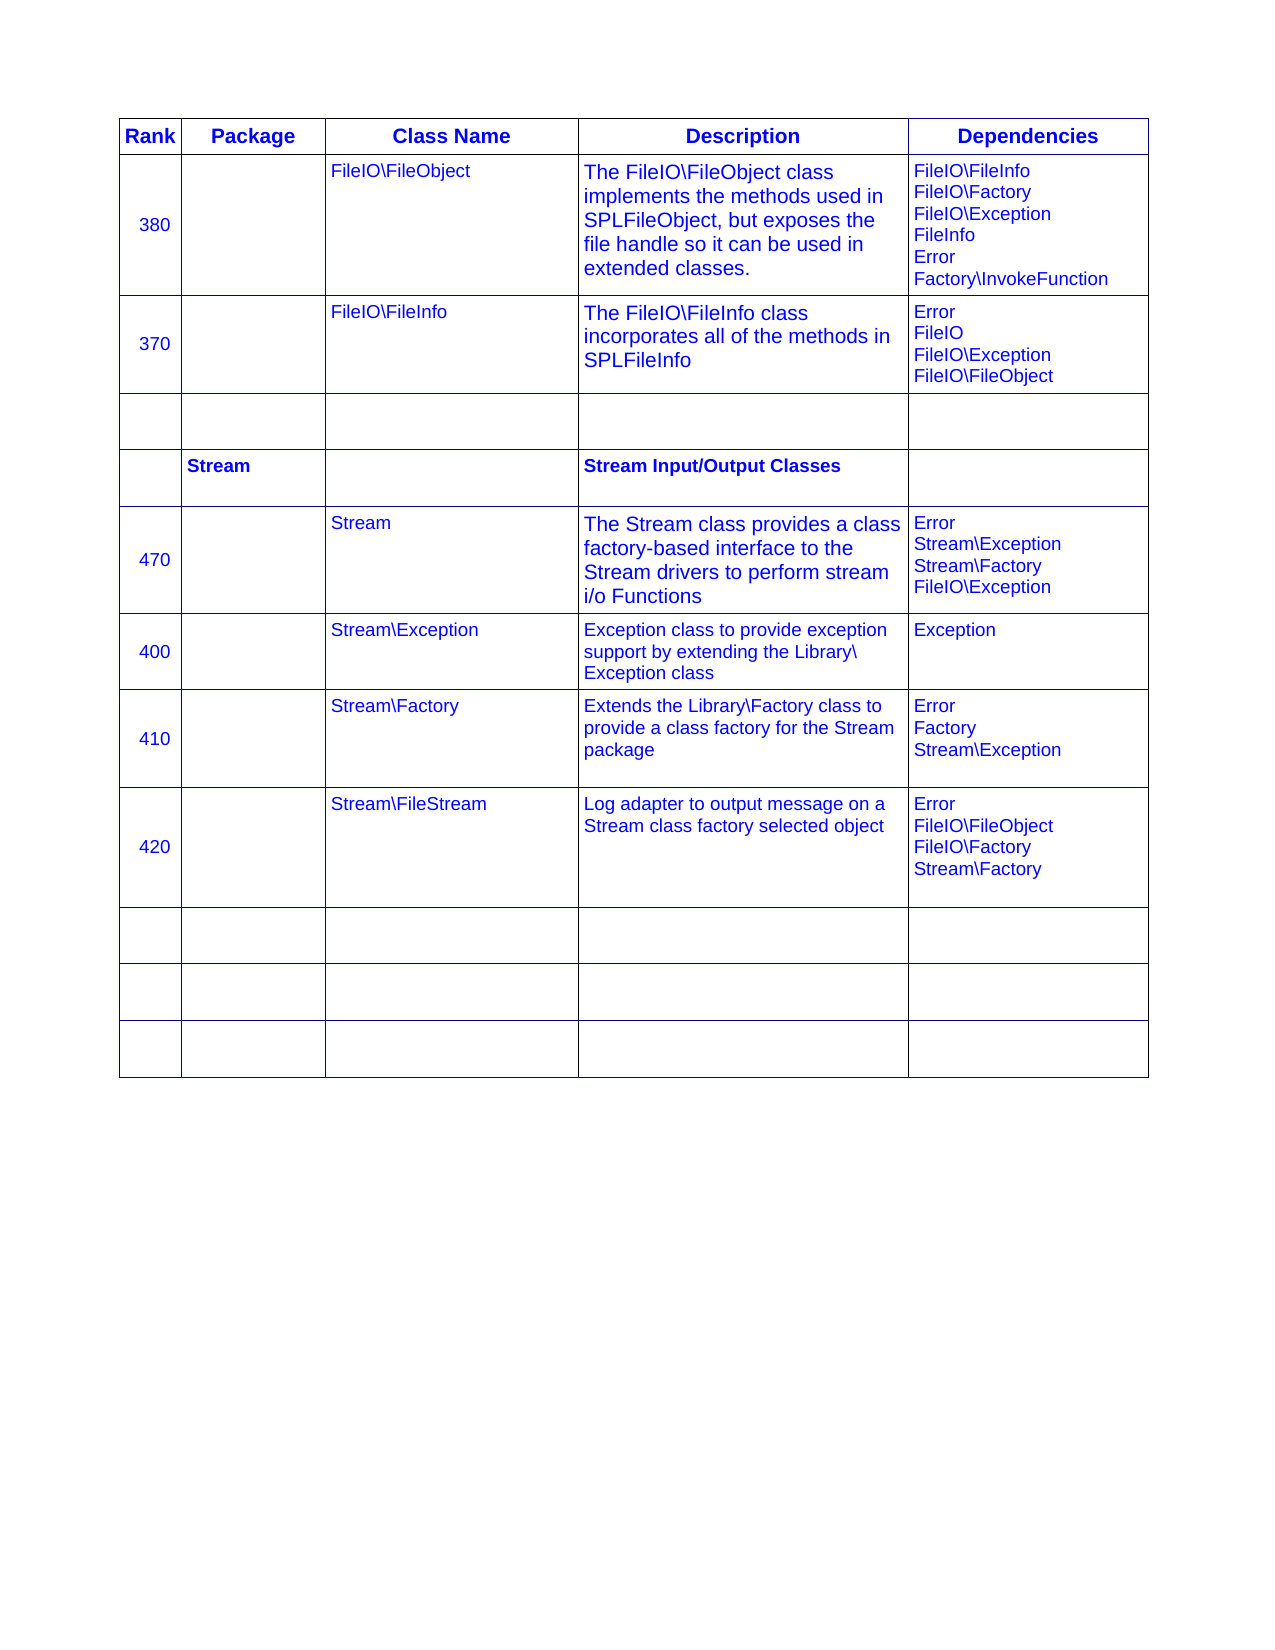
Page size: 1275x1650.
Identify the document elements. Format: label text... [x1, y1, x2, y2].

table_cell [182, 788, 325, 907]
table_cell Stream\Factory [326, 690, 578, 787]
table_cell [182, 507, 325, 613]
table_cell The FileIO\FileInfo class incorporates all of the methods in SPLFileInfo [579, 296, 908, 392]
table_header Description [579, 119, 908, 154]
table_cell [120, 1021, 181, 1077]
table_header Rank [120, 119, 181, 154]
table_cell [909, 450, 1148, 506]
table_cell The Stream class provides a class factory-based interface to the Stream drivers to perform stream i/o Functions [579, 507, 908, 613]
table_header Dependencies [909, 119, 1148, 154]
table_cell Exception [909, 614, 1148, 689]
table_cell Stream [326, 507, 578, 613]
table_cell Stream\Exception [326, 614, 578, 689]
table_cell [909, 394, 1148, 449]
table_cell The FileIO\FileObject class implements the methods used in SPLFileObject, but exposes the file handle so it can be used in extended classes. [579, 155, 908, 294]
table_header Package [182, 119, 325, 154]
table_cell [120, 908, 181, 963]
table_cell [326, 964, 578, 1020]
table_cell [182, 908, 325, 963]
table_cell [326, 908, 578, 963]
table_cell FileIO\FileInfo FileIO\Factory FileIO\Exception FileInfo Error Factory\InvokeFunction [909, 155, 1148, 294]
table_cell [326, 450, 578, 506]
table_cell Log adapter to output message on a Stream class factory selected object [579, 788, 908, 907]
table_cell FileIO\FileObject [326, 155, 578, 294]
table_cell Error Stream\Exception Stream\Factory FileIO\Exception [909, 507, 1148, 613]
table_cell [120, 450, 181, 506]
table_cell Error Factory Stream\Exception [909, 690, 1148, 787]
table_cell 370 [120, 296, 181, 392]
table_cell Error FileIO FileIO\Exception FileIO\FileObject [909, 296, 1148, 392]
table_cell Stream Input/Output Classes [579, 450, 908, 506]
table_cell [120, 964, 181, 1020]
table_cell [182, 155, 325, 294]
table_cell [182, 690, 325, 787]
table_cell [182, 394, 325, 449]
table_cell Stream [182, 450, 325, 506]
table_cell Exception class to provide exception support by extending the Library\Exception class [579, 614, 908, 689]
table_cell [579, 964, 908, 1020]
table_cell [579, 908, 908, 963]
table_cell 470 [120, 507, 181, 613]
table_cell 410 [120, 690, 181, 787]
table_cell [182, 964, 325, 1020]
table_cell 380 [120, 155, 181, 294]
table_cell 420 [120, 788, 181, 907]
table_cell [182, 1021, 325, 1077]
table_cell Error FileIO\FileObject FileIO\Factory Stream\Factory [909, 788, 1148, 907]
table_cell [182, 296, 325, 392]
table_cell [909, 964, 1148, 1020]
table_cell [326, 1021, 578, 1077]
table_cell [909, 908, 1148, 963]
table_cell FileIO\FileInfo [326, 296, 578, 392]
table_cell [909, 1021, 1148, 1077]
table_cell [579, 394, 908, 449]
table_cell Extends the Library\Factory class to provide a class factory for the Stream package [579, 690, 908, 787]
table_cell [182, 614, 325, 689]
table_cell Stream\FileStream [326, 788, 578, 907]
table_cell 400 [120, 614, 181, 689]
table_header Class Name [326, 119, 578, 154]
table_cell [326, 394, 578, 449]
table_cell [120, 394, 181, 449]
table_cell [579, 1021, 908, 1077]
